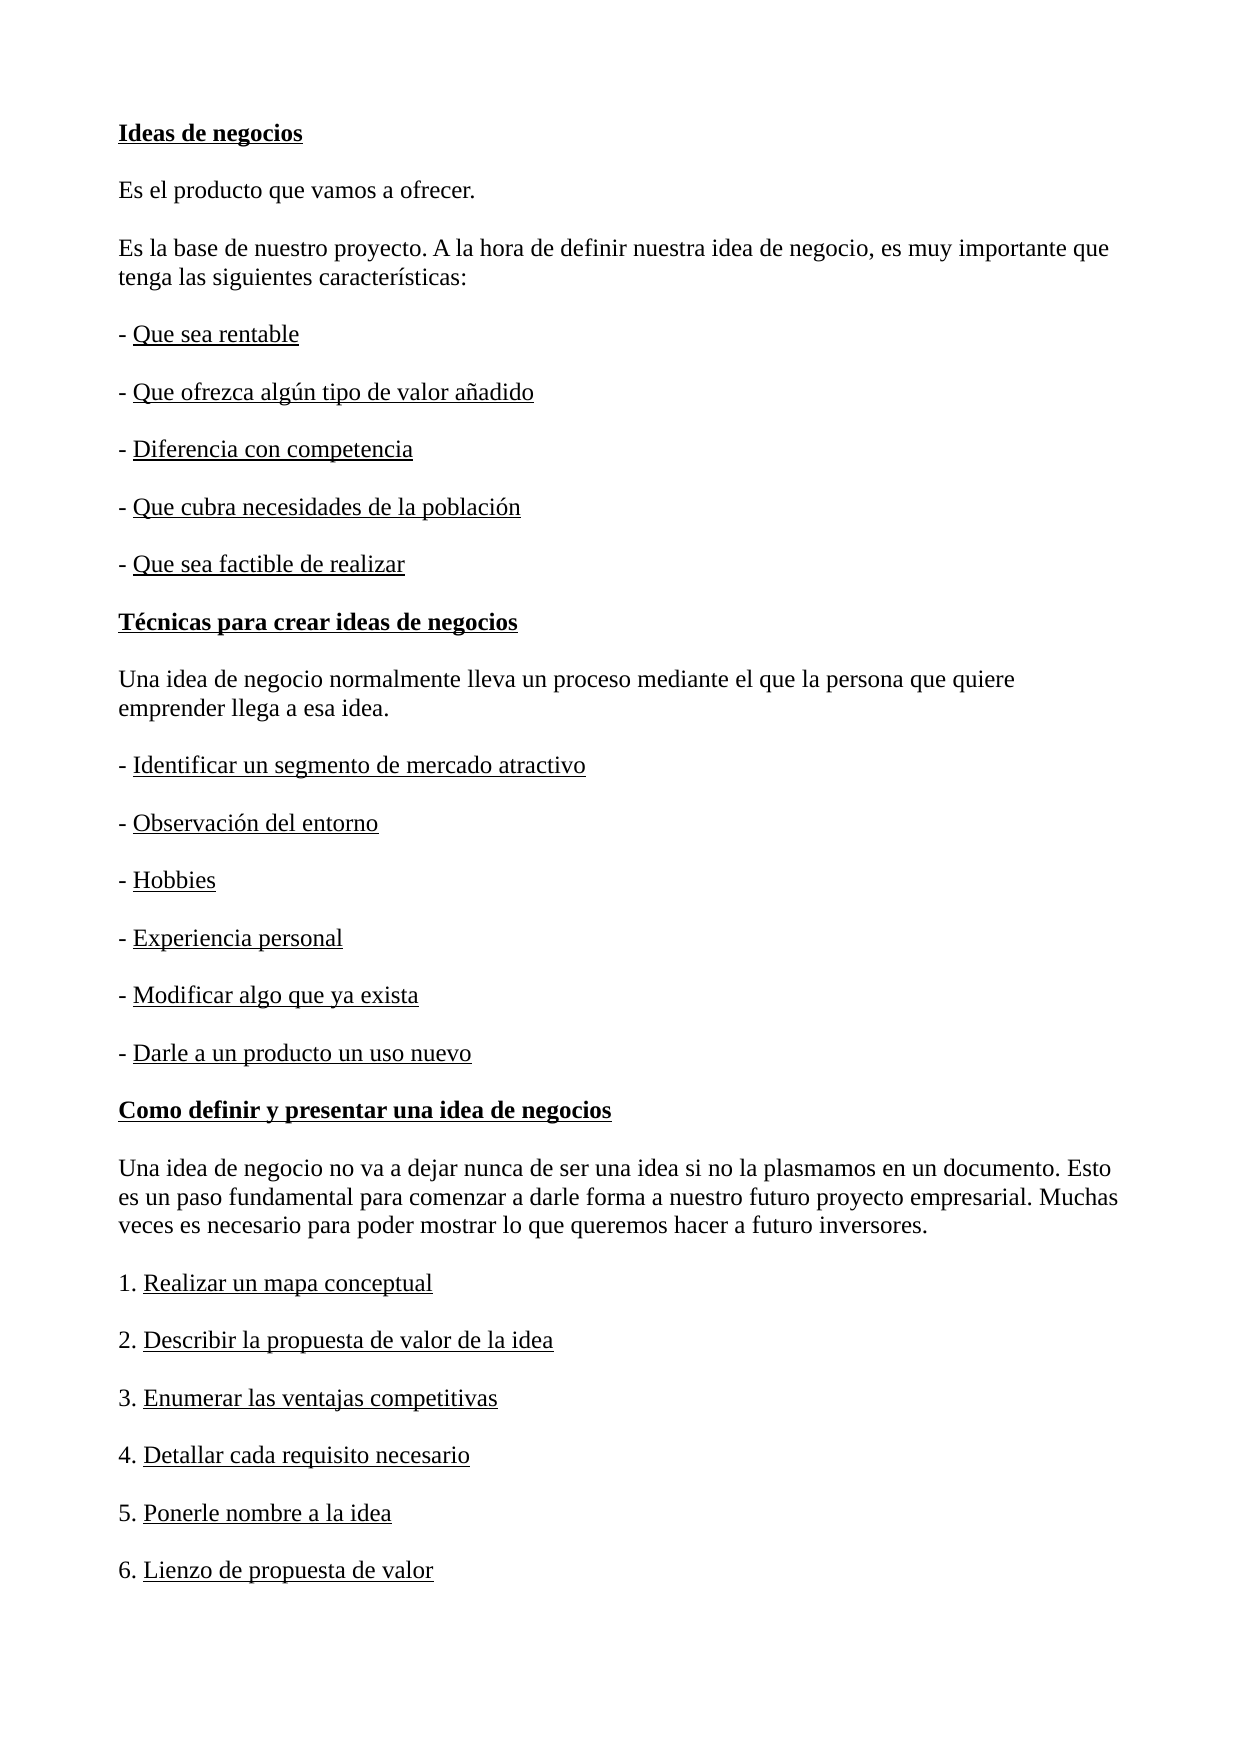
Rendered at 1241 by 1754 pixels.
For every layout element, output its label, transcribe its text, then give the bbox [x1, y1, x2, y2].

text - Hobbies [118, 866, 1122, 894]
text 1. Realizar un mapa conceptual [118, 1268, 1122, 1297]
text 6. Lienzo de propuesta de valor [118, 1556, 1122, 1584]
text - Que sea factible de realizar [118, 549, 1122, 578]
text - Que sea rentable [118, 319, 1122, 348]
text 3. Enumerar las ventajas competitivas [118, 1383, 1122, 1412]
text - Experiencia personal [118, 923, 1122, 952]
text - Modificar algo que ya exista [118, 981, 1122, 1009]
text Es la base de nuestro proyecto. A la hora de definir nuestra idea de negocio, es muy importante que tenga las siguientes características: [118, 233, 1122, 291]
text 4. Detallar cada requisito necesario [118, 1441, 1122, 1469]
text Una idea de negocio normalmente lleva un proceso mediante el que la persona que quiere emprender llega a esa idea. [118, 664, 1122, 722]
text - Diferencia con competencia [118, 434, 1122, 463]
text - Que ofrezca algún tipo de valor añadido [118, 377, 1122, 406]
text 2. Describir la propuesta de valor de la idea [118, 1326, 1122, 1354]
text - Identificar un segmento de mercado atractivo [118, 751, 1122, 779]
text Es el producto que vamos a ofrecer. [118, 176, 1122, 204]
text Una idea de negocio no va a dejar nunca de ser una idea si no la plasmamos en un documento. Esto es un paso fundamental para comenzar a darle forma a nuestro futuro proyecto empresarial. Muchas veces es necesario para poder mostrar lo que queremos hacer a futuro inversores. [118, 1153, 1122, 1239]
text Técnicas para crear ideas de negocios [118, 607, 1122, 636]
text Ideas de negocios [118, 118, 1122, 147]
text - Observación del entorno [118, 808, 1122, 837]
text - Que cubra necesidades de la población [118, 492, 1122, 521]
text Como definir y presentar una idea de negocios [118, 1096, 1122, 1124]
text - Darle a un producto un uso nuevo [118, 1038, 1122, 1067]
text 5. Ponerle nombre a la idea [118, 1498, 1122, 1527]
